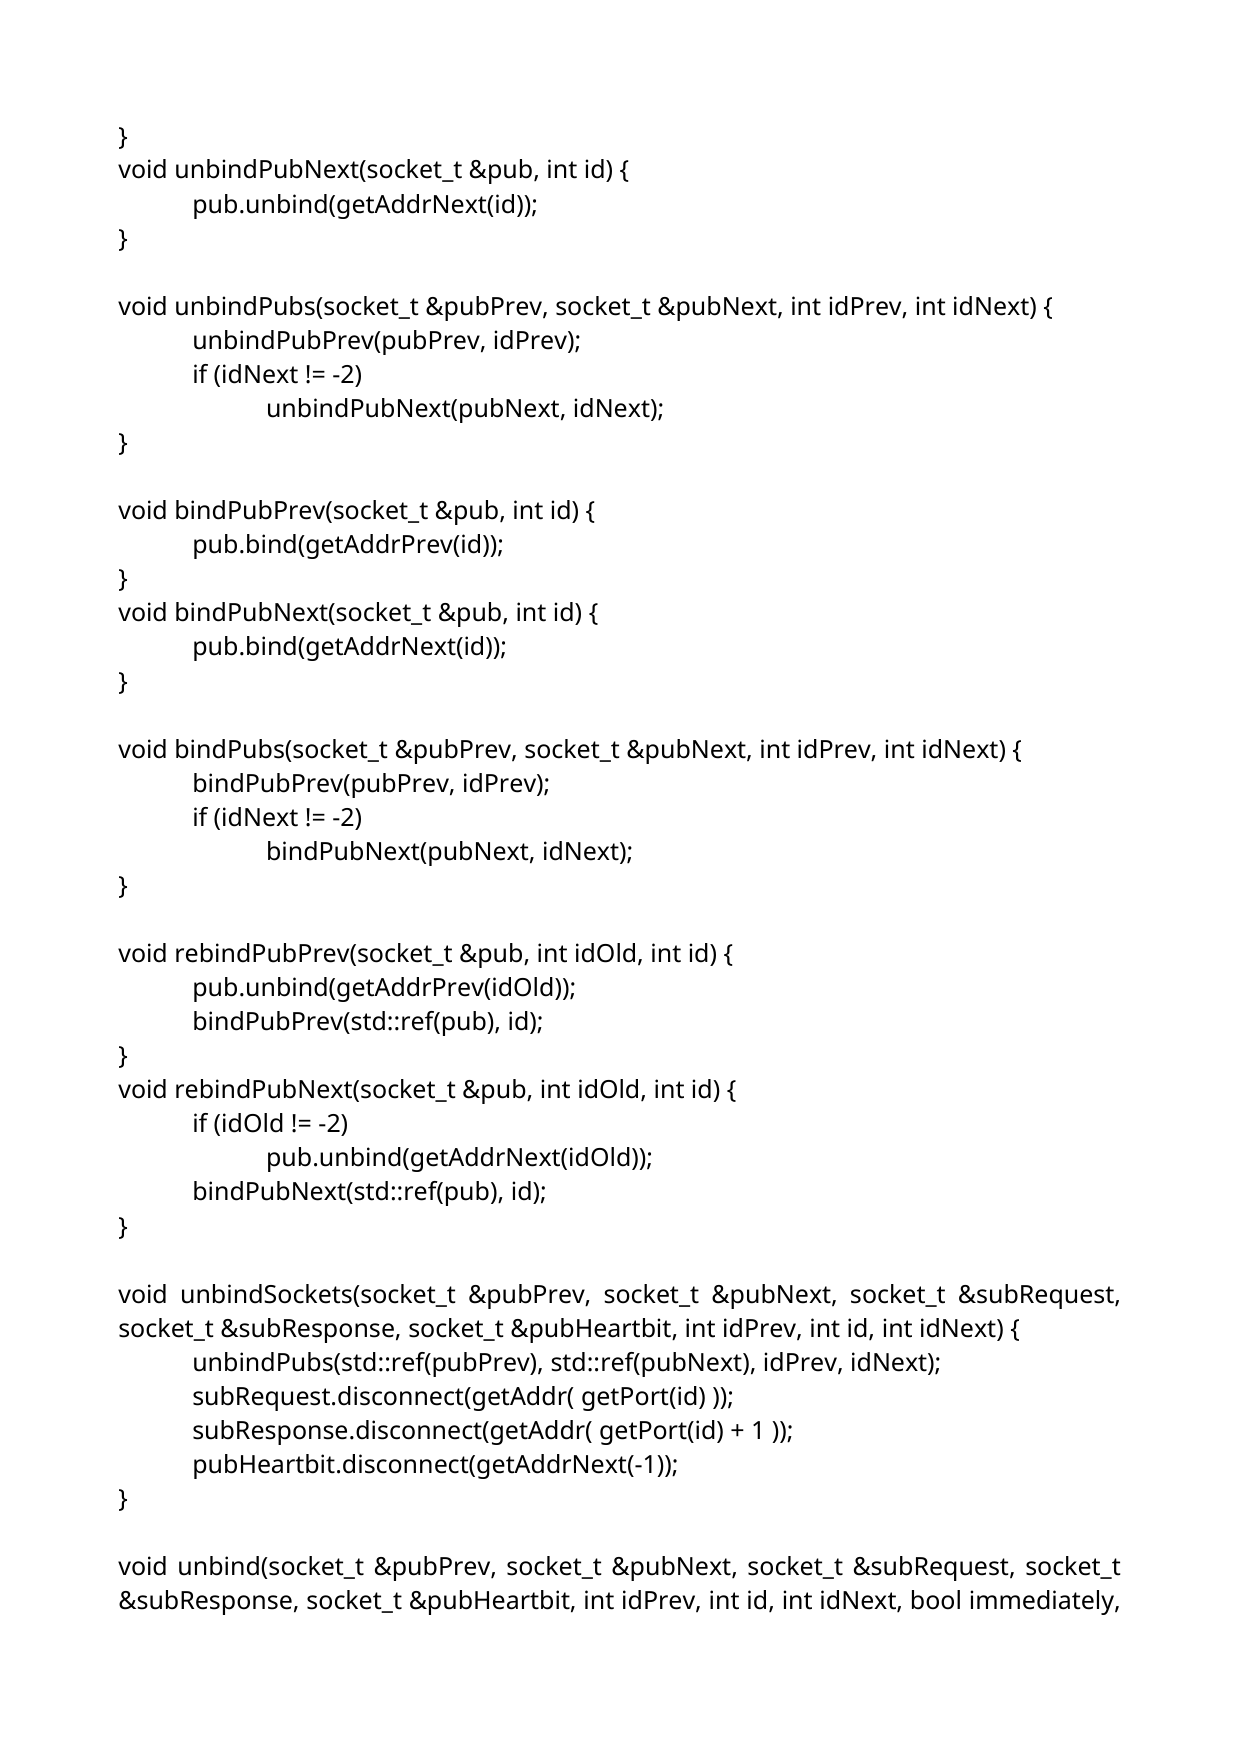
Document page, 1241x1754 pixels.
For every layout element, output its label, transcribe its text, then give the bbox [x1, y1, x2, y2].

text pub.bind(getAddrPrev(id)); [118, 527, 1122, 561]
text bindPubPrev(pubPrev, idPrev); [118, 765, 1122, 799]
text } [118, 425, 1122, 459]
text pub.bind(getAddrNext(id)); [118, 629, 1122, 663]
text subRequest.disconnect(getAddr( getPort(id) )); [118, 1378, 1122, 1412]
text void unbindPubs(socket_t &pubPrev, socket_t &pubNext, int idPrev, int idNext) { [118, 288, 1122, 322]
text pubHeartbit.disconnect(getAddrNext(-1)); [118, 1447, 1122, 1481]
text void rebindPubNext(socket_t &pub, int idOld, int id) { [118, 1072, 1122, 1106]
text bindPubNext(std::ref(pub), id); [118, 1174, 1122, 1208]
text unbindPubNext(pubNext, idNext); [118, 391, 1122, 425]
text subResponse.disconnect(getAddr( getPort(id) + 1 )); [118, 1412, 1122, 1447]
text pub.unbind(getAddrPrev(idOld)); [118, 970, 1122, 1004]
text } [118, 1481, 1122, 1515]
text void bindPubNext(socket_t &pub, int id) { [118, 595, 1122, 629]
text unbindPubPrev(pubPrev, idPrev); [118, 322, 1122, 357]
text } [118, 220, 1122, 254]
text } [118, 867, 1122, 902]
text } [118, 118, 1122, 152]
text bindPubPrev(std::ref(pub), id); [118, 1004, 1122, 1038]
text if (idNext != -2) [118, 799, 1122, 833]
text } [118, 663, 1122, 697]
text } [118, 1208, 1122, 1242]
text void bindPubs(socket_t &pubPrev, socket_t &pubNext, int idPrev, int idNext) { [118, 731, 1122, 765]
text } [118, 561, 1122, 595]
text pub.unbind(getAddrNext(id)); [118, 186, 1122, 220]
text } [118, 1038, 1122, 1072]
text bindPubNext(pubNext, idNext); [118, 833, 1122, 867]
text void unbind(socket_t &pubPrev, socket_t &pubNext, socket_t &subRequest, socket_t &subResponse, socket_t &pubHeartbit, int idPrev, int id, int idNext, bool immediately, [118, 1549, 1122, 1617]
text pub.unbind(getAddrNext(idOld)); [118, 1140, 1122, 1174]
text if (idNext != -2) [118, 357, 1122, 391]
text unbindPubs(std::ref(pubPrev), std::ref(pubNext), idPrev, idNext); [118, 1344, 1122, 1378]
text void unbindPubNext(socket_t &pub, int id) { [118, 152, 1122, 186]
text void rebindPubPrev(socket_t &pub, int idOld, int id) { [118, 936, 1122, 970]
text void unbindSockets(socket_t &pubPrev, socket_t &pubNext, socket_t &subRequest, socket_t &subResponse, socket_t &pubHeartbit, int idPrev, int id, int idNext) { [118, 1276, 1122, 1344]
text if (idOld != -2) [118, 1106, 1122, 1140]
text void bindPubPrev(socket_t &pub, int id) { [118, 493, 1122, 527]
